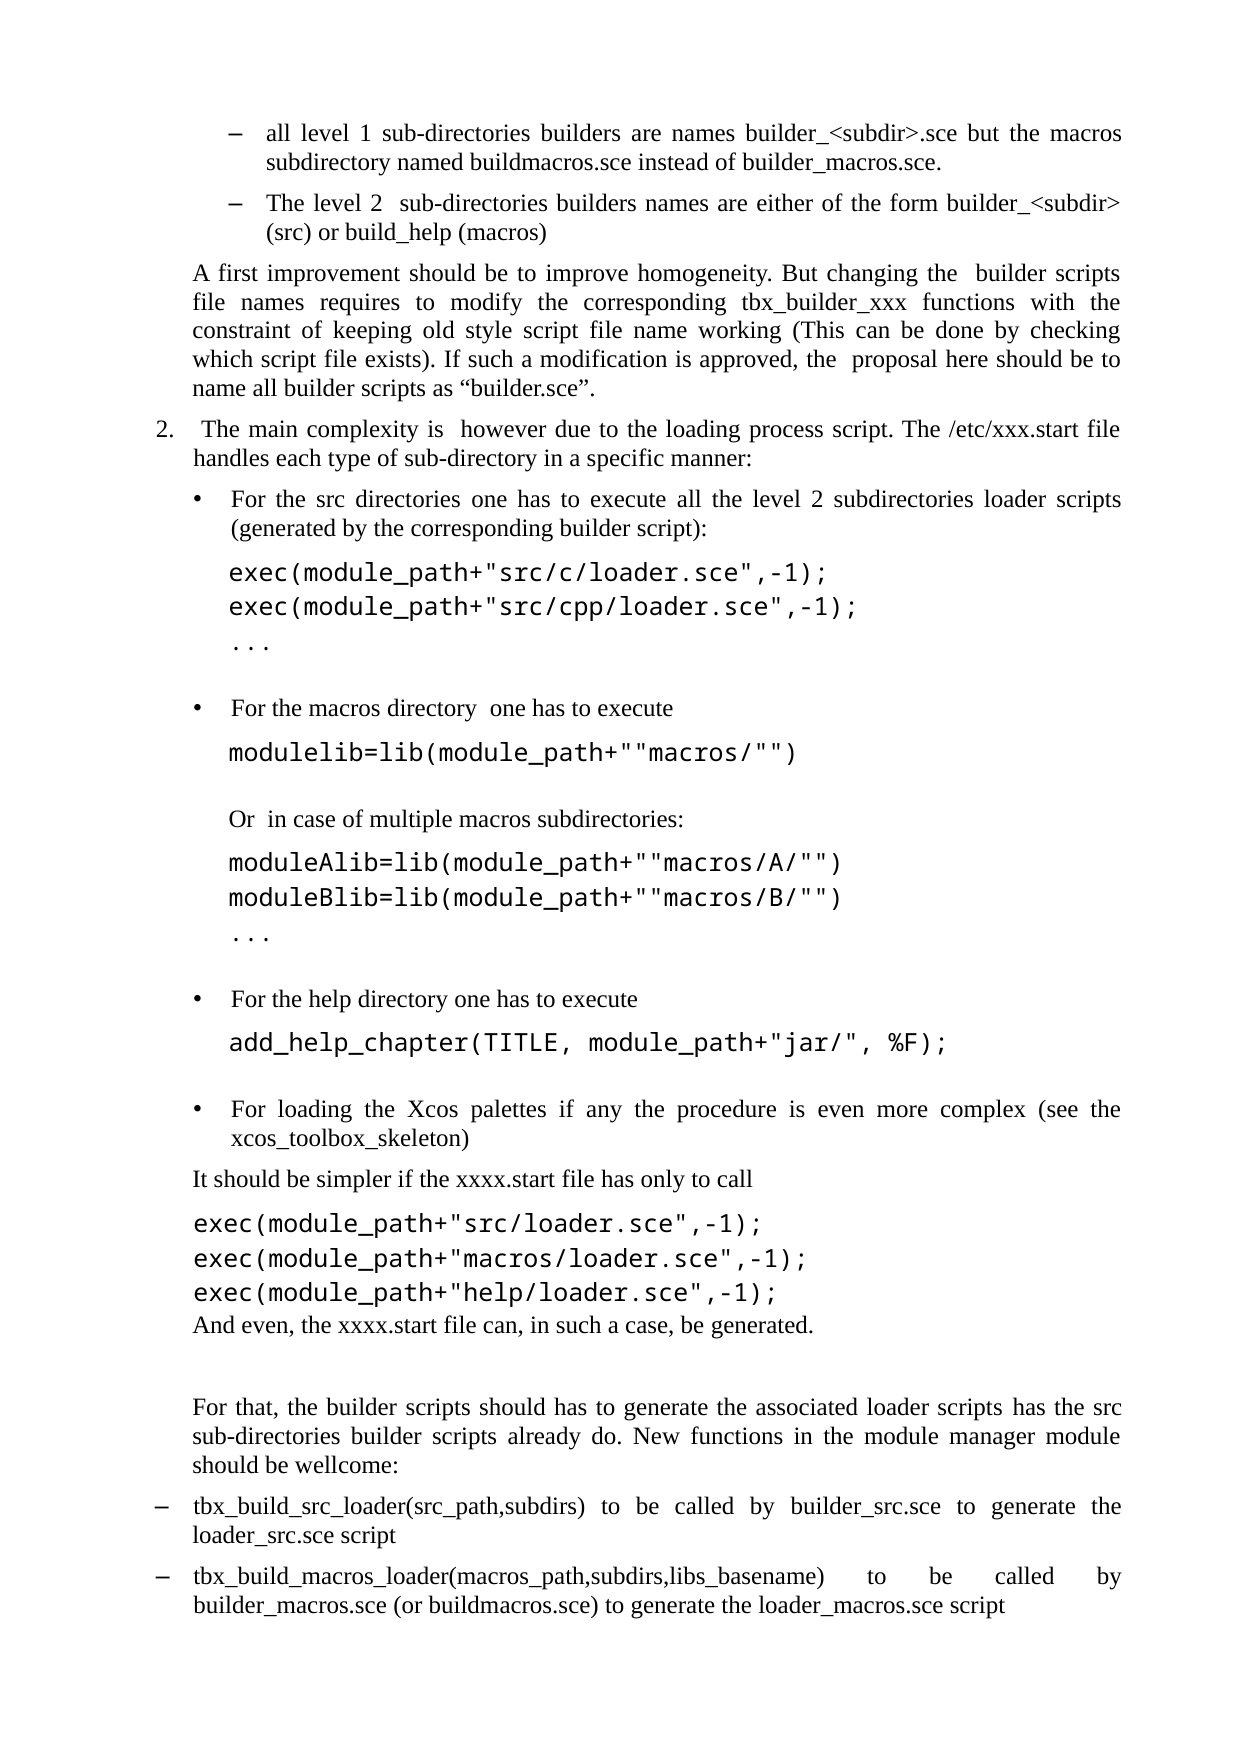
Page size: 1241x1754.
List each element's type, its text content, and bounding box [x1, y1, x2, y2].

subtitle exec(module_path+"help/loader.sce",-1); [156, 1275, 1122, 1309]
subtitle exec(module_path+"macros/loader.sce",-1); [156, 1240, 1122, 1274]
subtitle The level 2 sub-directories builders names are either of the form builder_<subdir> (src) or build_help (macros) [228, 188, 1122, 246]
subtitle exec(module_path+"src/cpp/loader.sce",-1); [228, 589, 1122, 623]
subtitle moduleBlib=lib(module_path+""macros/B/"") [228, 880, 1122, 914]
subtitle ... [228, 914, 1122, 948]
subtitle It should be simpler if the xxxx.start file has only to call [154, 1164, 1122, 1193]
subtitle tbx_build_macros_loader(macros_path,subdirs,libs_basename) to be called by builder_macros.sce (or buildmacros.sce) to generate the loader_macros.sce script [156, 1561, 1122, 1618]
subtitle For loading the Xcos palettes if any the procedure is even more complex (see the xcos_toolbox_skeleton) [193, 1094, 1122, 1152]
subtitle exec(module_path+"src/loader.sce",-1); [156, 1206, 1122, 1240]
subtitle add_help_chapter(TITLE, module_path+"jar/", %F); [228, 1025, 1122, 1059]
subtitle For the macros directory one has to execute [193, 693, 1122, 722]
subtitle all level 1 sub-directories builders are names builder_<subdir>.sce but the macros subdirectory named buildmacros.sce instead of builder_macros.sce. [228, 118, 1122, 176]
subtitle For the help directory one has to execute [193, 984, 1122, 1012]
subtitle For that, the builder scripts should has to generate the associated loader scripts has the src sub-directories builder scripts already do. New functions in the module manager module should be wellcome: [154, 1392, 1122, 1478]
subtitle tbx_build_src_loader(src_path,subdirs) to be called by builder_src.sce to generate the loader_src.sce script [154, 1491, 1122, 1548]
subtitle Or in case of multiple macros subdirectories: [228, 804, 1122, 832]
subtitle And even, the xxxx.start file can, in such a case, be generated. [154, 1310, 1122, 1338]
subtitle A first improvement should be to improve homogeneity. But changing the builder scripts file names requires to modify the corresponding tbx_builder_xxx functions with the constraint of keeping old style script file name working (This can be done by checking which script file exists). If such a modification is approved, the proposal here should be to name all builder scripts as “builder.sce”. [154, 258, 1122, 402]
subtitle For the src directories one has to execute all the level 2 subdirectories loader scripts (generated by the corresponding builder script): [193, 484, 1122, 542]
subtitle The main complexity is however due to the loading process script. The /etc/xxx.start file handles each type of sub-directory in a specific manner: [156, 414, 1122, 472]
subtitle ... [228, 624, 1122, 658]
subtitle exec(module_path+"src/c/loader.sce",-1); [228, 554, 1122, 588]
subtitle modulelib=lib(module_path+""macros/"") [228, 734, 1122, 768]
subtitle moduleAlib=lib(module_path+""macros/A/"") [228, 845, 1122, 879]
